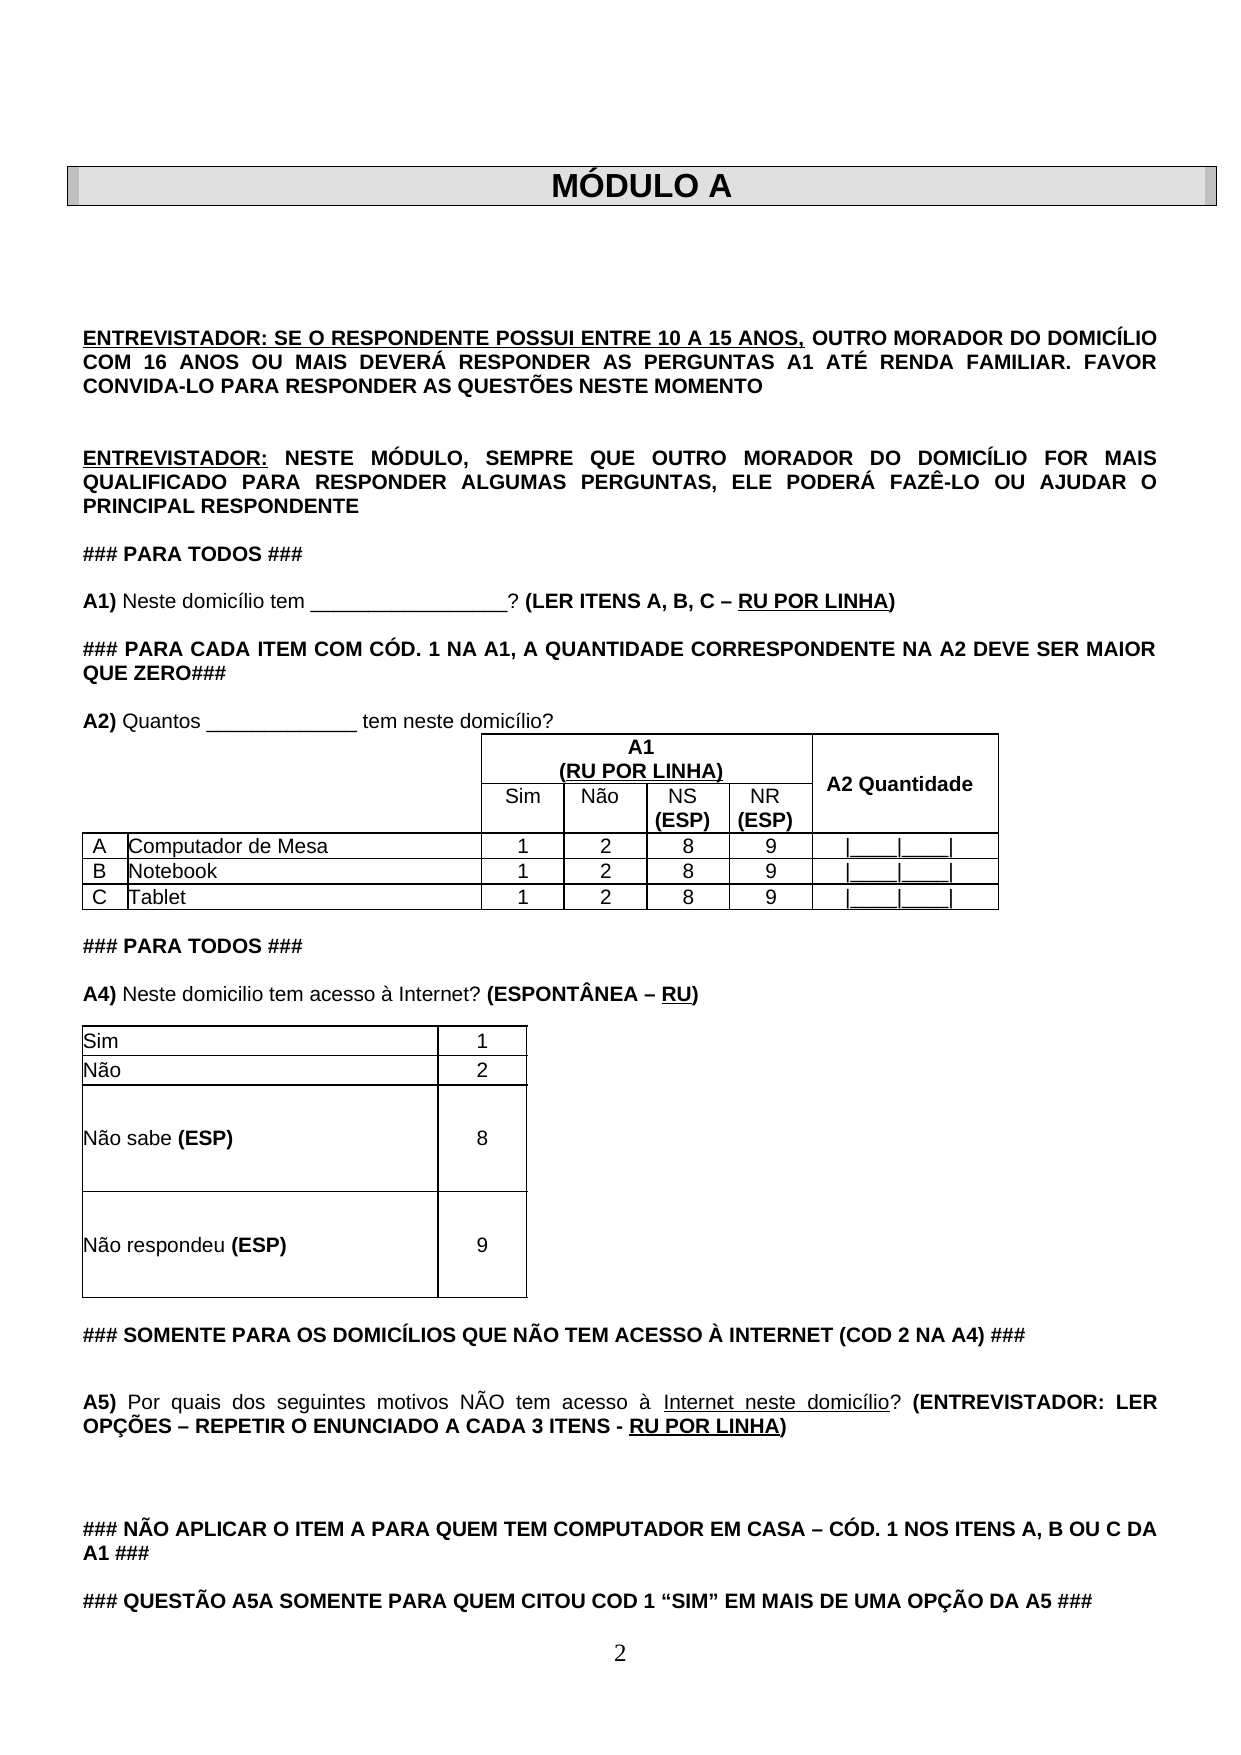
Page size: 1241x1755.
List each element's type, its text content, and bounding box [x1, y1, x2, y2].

table_header [128, 733, 481, 783]
table_cell 2 [565, 859, 646, 883]
table_header MÓDULO A [68, 167, 79, 205]
table_cell Não [83, 1056, 437, 1084]
table_header MÓDULO A [1205, 167, 1216, 205]
table_cell 8 [648, 834, 729, 858]
table_cell NS (ESP) [648, 784, 729, 832]
table_cell 9 [730, 859, 812, 883]
text ENTREVISTADOR: NESTE MÓDULO, SEMPRE QUE OUTRO MORADOR DO DOMICÍLIO FOR MAIS QUALIFICADO PARA RESPONDER ALGUMAS PERGUNTAS, ELE PODERÁ FAZÊ-LO OU AJUDAR O PRINCIPAL RESPONDENTE [83, 446, 1158, 517]
table_cell Não sabe (ESP) [83, 1086, 437, 1191]
table_cell 8 [648, 859, 729, 883]
table_cell 2 [565, 834, 646, 858]
table_cell Não respondeu (ESP) [83, 1192, 437, 1297]
table_cell 8 [439, 1086, 526, 1191]
text ### QUESTÃO A5A SOMENTE PARA QUEM CITOU COD 1 “SIM” EM MAIS DE UMA OPÇÃO DA A5 ### [83, 1588, 1158, 1612]
table_cell 9 [730, 885, 812, 909]
table_cell 8 [648, 885, 729, 909]
table_cell |____|____| [813, 834, 998, 858]
table_header A1 (RU POR LINHA) [482, 735, 812, 783]
table_cell 1 [482, 859, 563, 883]
table_cell 2 [439, 1056, 526, 1084]
table_cell Sim [482, 784, 563, 832]
table_cell 2 [565, 885, 646, 909]
table_cell Computador de Mesa [129, 834, 481, 858]
table_cell |____|____| [813, 885, 998, 909]
text ### PARA TODOS ### [83, 541, 1158, 565]
table_header [83, 733, 128, 783]
text ENTREVISTADOR: SE O RESPONDENTE POSSUI ENTRE 10 A 15 ANOS, OUTRO MORADOR DO DOMICÍLIO COM 16 ANOS OU MAIS DEVERÁ RESPONDER AS PERGUNTAS A1 ATÉ RENDA FAMILIAR. FAVOR CONVIDA-LO PARA RESPONDER AS QUESTÕES NESTE MOMENTO [83, 326, 1158, 398]
table_cell |____|____| [813, 859, 998, 883]
table_header Sim [83, 1027, 437, 1055]
table_cell 9 [730, 834, 812, 858]
text A2) Quantos _____________ tem neste domicílio? [83, 709, 1158, 733]
text ### NÃO APLICAR O ITEM A PARA QUEM TEM COMPUTADOR EM CASA – CÓD. 1 NOS ITENS A, B OU C DA A1 ### [83, 1517, 1158, 1564]
table_cell Notebook [129, 859, 481, 883]
table_cell B [83, 859, 127, 883]
table_cell Não [565, 784, 646, 832]
text A1) Neste domicílio tem _________________? (LER ITENS A, B, C – RU POR LINHA) [83, 589, 1158, 613]
text A5) Por quais dos seguintes motivos NÃO tem acesso à Internet neste domicílio? (ENTREVISTADOR: LER OPÇÕES – REPETIR O ENUNCIADO A CADA 3 ITENS - RU POR LINHA) [83, 1389, 1158, 1437]
table_cell A [83, 834, 127, 858]
table_cell 9 [439, 1192, 526, 1297]
table_header 1 [439, 1027, 526, 1055]
table_cell NR (ESP) [730, 784, 812, 832]
table_cell 1 [482, 834, 563, 858]
table_cell [83, 783, 128, 832]
table_cell C [83, 885, 127, 909]
text ### PARA CADA ITEM COM CÓD. 1 NA A1, A QUANTIDADE CORRESPONDENTE NA A2 DEVE SER MAIOR QUE ZERO### [83, 637, 1158, 685]
table_cell Tablet [129, 885, 481, 909]
text ### PARA TODOS ### [83, 934, 1158, 958]
text A4) Neste domicilio tem acesso à Internet? (ESPONTÂNEA – RU) [83, 982, 1158, 1006]
table_header A2 Quantidade [813, 735, 998, 832]
table_cell 1 [482, 885, 563, 909]
table_cell [128, 783, 481, 832]
text ### SOMENTE PARA OS DOMICÍLIOS QUE NÃO TEM ACESSO À INTERNET (COD 2 NA A4) ### [83, 1322, 1158, 1346]
